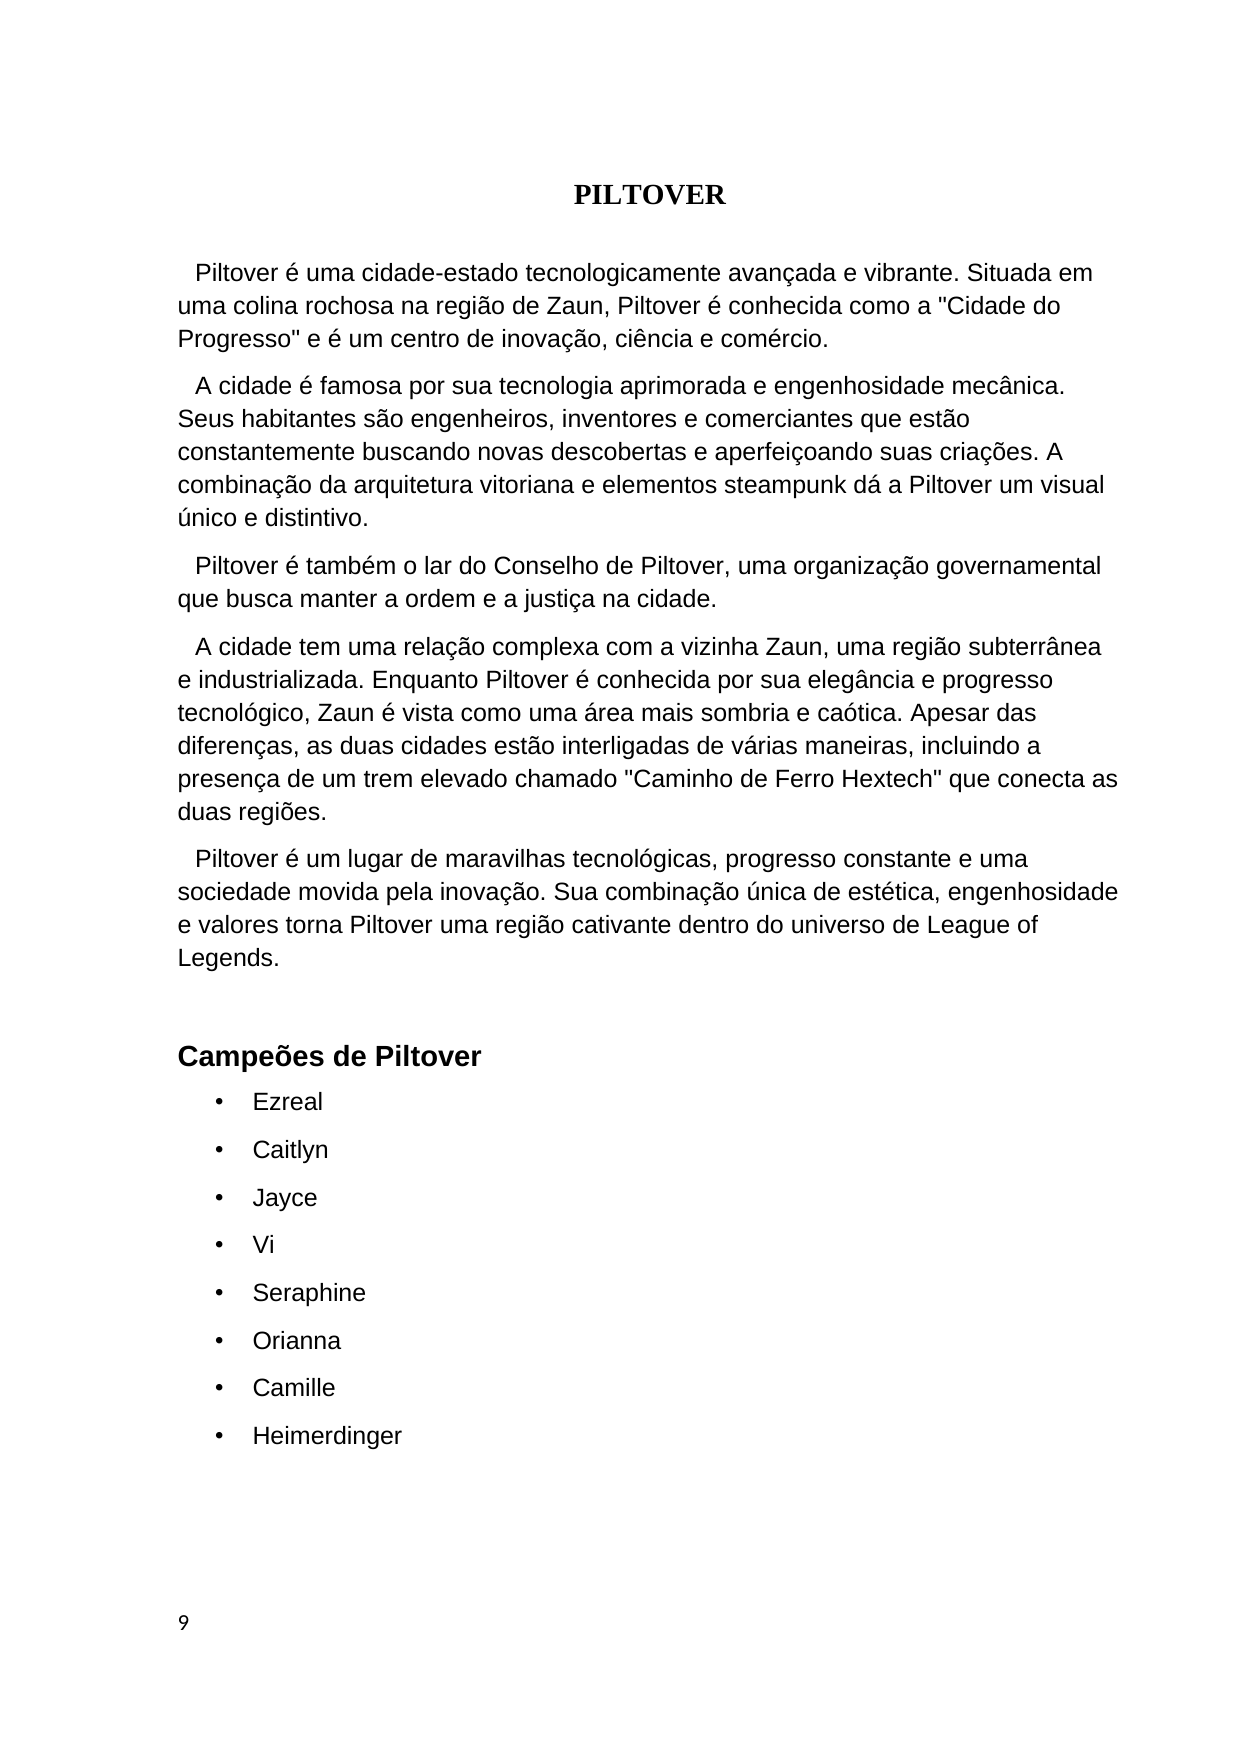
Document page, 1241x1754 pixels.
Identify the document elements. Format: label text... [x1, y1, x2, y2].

list Camille [215, 1373, 1122, 1402]
list Ezreal [215, 1087, 1122, 1116]
text Piltover é também o lar do Conselho de Piltover, uma organização governamental que busca manter a ordem e a justiça na cidade. [177, 551, 1122, 613]
list Heimerdinger [215, 1421, 1122, 1450]
text A cidade tem uma relação complexa com a vizinha Zaun, uma região subterrânea e industrializada. Enquanto Piltover é conhecida por sua elegância e progresso tecnológico, Zaun é vista como uma área mais sombria e caótica. Apesar das diferenças, as duas cidades estão interligadas de várias maneiras, incluindo a presença de um trem elevado chamado "Caminho de Ferro Hextech" que conecta as duas regiões. [177, 632, 1122, 825]
list Seraphine [215, 1278, 1122, 1307]
list Caitlyn [215, 1135, 1122, 1164]
list Jayce [215, 1183, 1122, 1211]
subtitle PILTOVER [177, 177, 1122, 211]
list Vi [215, 1230, 1122, 1259]
list Orianna [215, 1326, 1122, 1354]
text Piltover é uma cidade-estado tecnologicamente avançada e vibrante. Situada em uma colina rochosa na região de Zaun, Piltover é conhecida como a "Cidade do Progresso" e é um centro de inovação, ciência e comércio. [177, 258, 1122, 352]
text A cidade é famosa por sua tecnologia aprimorada e engenhosidade mecânica. Seus habitantes são engenheiros, inventores e comerciantes que estão constantemente buscando novas descobertas e aperfeiçoando suas criações. A combinação da arquitetura vitoriana e elementos steampunk dá a Piltover um visual único e distintivo. [177, 371, 1122, 532]
text Piltover é um lugar de maravilhas tecnológicas, progresso constante e uma sociedade movida pela inovação. Sua combinação única de estética, engenhosidade e valores torna Piltover uma região cativante dentro do universo de League of Legends. [177, 844, 1122, 972]
subtitle Campeões de Piltover [177, 1038, 1122, 1072]
